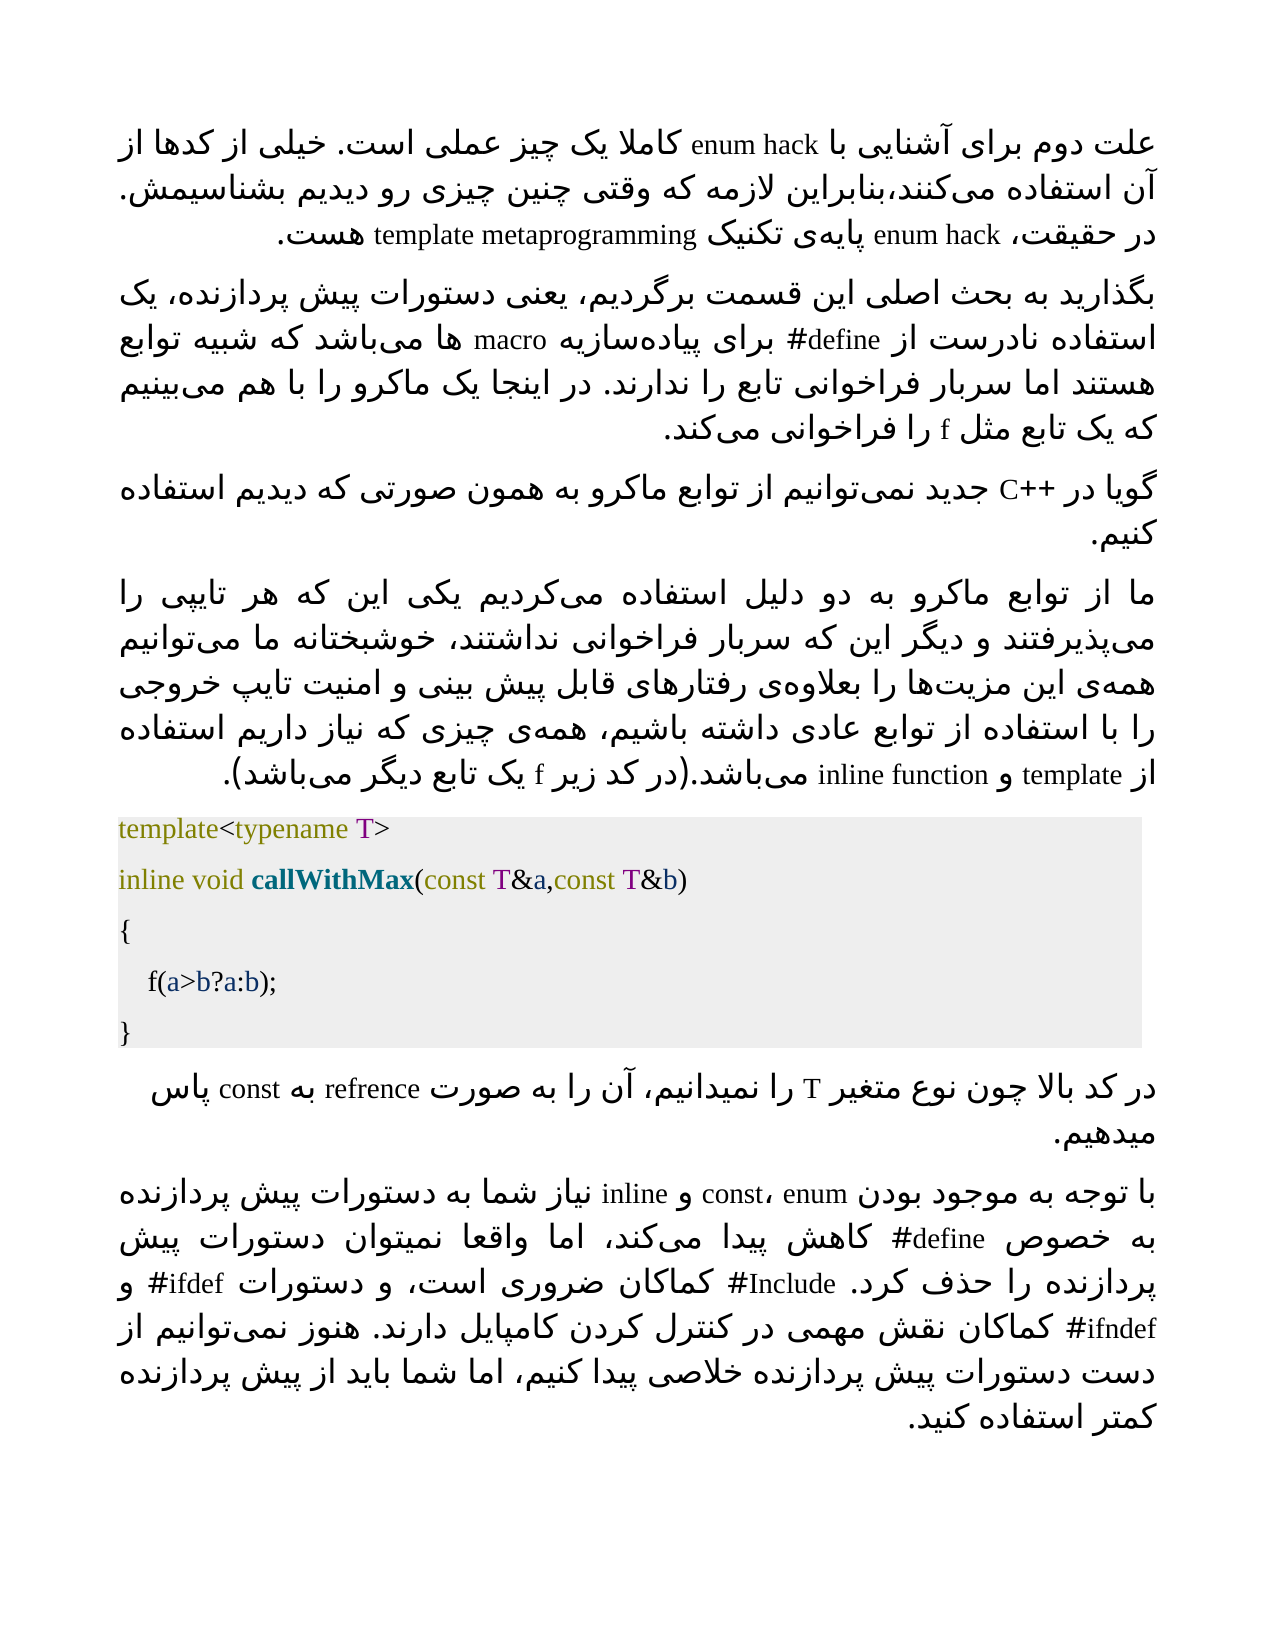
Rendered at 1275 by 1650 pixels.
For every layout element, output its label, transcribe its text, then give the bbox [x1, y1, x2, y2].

text { [118, 919, 1142, 946]
text بگذارید به بحث اصلی این قسمت برگردیم، یعنی دستورات پیش پردازنده، یک استفاده نادرست از define# برای پیاده‌سازیه macro ها می‌باشد که شبیه توابع هستند اما سربار فراخوانی تابع را ندارند. در اینجا یک ماکرو را با هم می‌بینیم که یک تابع مثل f را فراخوانی می‌کند. [118, 268, 1157, 448]
text در کد بالا چون نوع متغیر T را نمیدانیم، آن را به صورت refrence به const پاس میدهیم. [118, 1063, 1157, 1153]
text inline void callWithMax(const T&a,const T&b) [118, 868, 1142, 895]
text template<typename T> [118, 817, 1142, 844]
text ما از توابع ماکرو به دو دلیل استفاده می‌کردیم یکی این که هر تایپی را می‌پذیرفتند و دیگر این که سربار فراخوانی نداشتند، خوشبختانه ما می‌توانیم همه‌ی این مزیت‌ها را بعلاوه‌ی رفتارهای قابل پیش بینی و امنیت تایپ خروجی را با استفاده از توابع عادی داشته باشیم، همه‌ی چیزی که نیاز داریم استفاده از template و inline function می‌باشد.(در کد زیر f یک تابع دیگر می‌باشد). [118, 568, 1157, 793]
text با توجه به موجود بودن const، enum و inline نیاز شما به دستورات پیش پردازنده به خصوص define# کاهش پیدا می‌کند، اما واقعا نمیتوان دستورات پیش پردازنده را حذف کرد. Include# کماکان ضروری است، و دستورات ifdef# و ifndef# کماکان نقش مهمی در کنترل کردن کامپایل دارند. هنوز نمی‌توانیم از دست دستورات پیش پردازنده خلاصی پیدا کنیم، اما شما باید از پیش پردازنده کمتر استفاده کنید. [118, 1168, 1157, 1438]
text گویا در ++C جدید نمی‌توانیم از توابع ماکرو به همون صورتی که دیدیم استفاده کنیم. [118, 463, 1157, 553]
text f(a>b?a:b); [118, 970, 1142, 997]
text علت دوم برای آشنایی با enum hack کاملا یک چیز عملی است. خیلی از کد‌ها از آن استفاده می‌کنند،بنابراین لازمه‌ که وقتی چنین چیزی رو دیدیم بشناسیمش. در حقیقت، enum hack پایه‌ی تکنیک template metaprogramming هست. [118, 118, 1157, 253]
text } [118, 1021, 1142, 1048]
